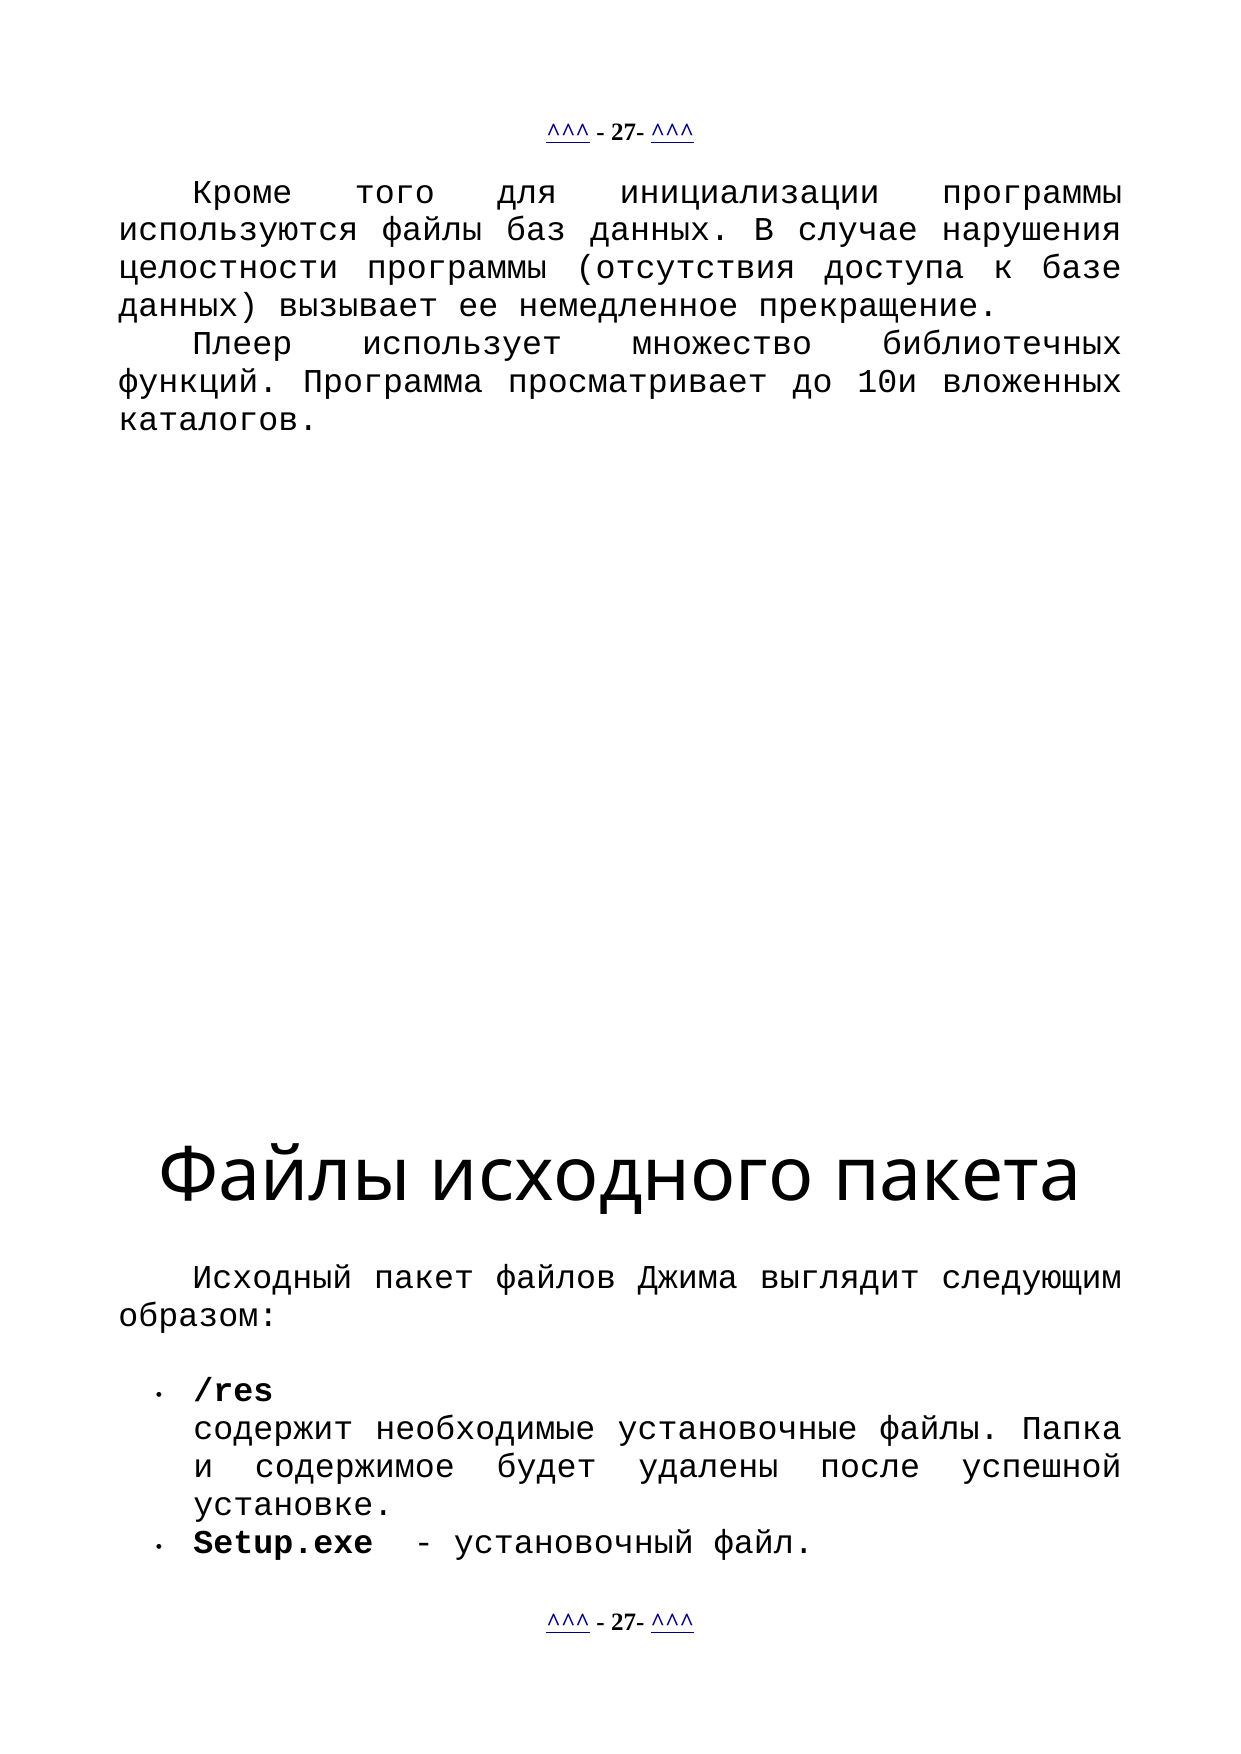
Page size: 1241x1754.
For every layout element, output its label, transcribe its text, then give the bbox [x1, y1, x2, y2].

text Плеер использует множество библиотечных функций. Программа просматривает до 10и вложенных каталогов. [118, 327, 1122, 440]
list /res [156, 1374, 1122, 1412]
text Файлы исходного пакета [118, 1121, 1122, 1223]
text Кроме того для инициализации программы используются файлы баз данных. В случае нарушения целостности программы (отсутствия доступа к базе данных) вызывает ее немедленное прекращение. [118, 175, 1122, 327]
text Исходный пакет файлов Джима выглядит следующим образом: [118, 1261, 1122, 1336]
list содержит необходимые установочные файлы. Папка и содержимое будет удалены после успешной установке. [156, 1412, 1122, 1525]
list Setup.exe - установочный файл. [156, 1525, 1122, 1563]
